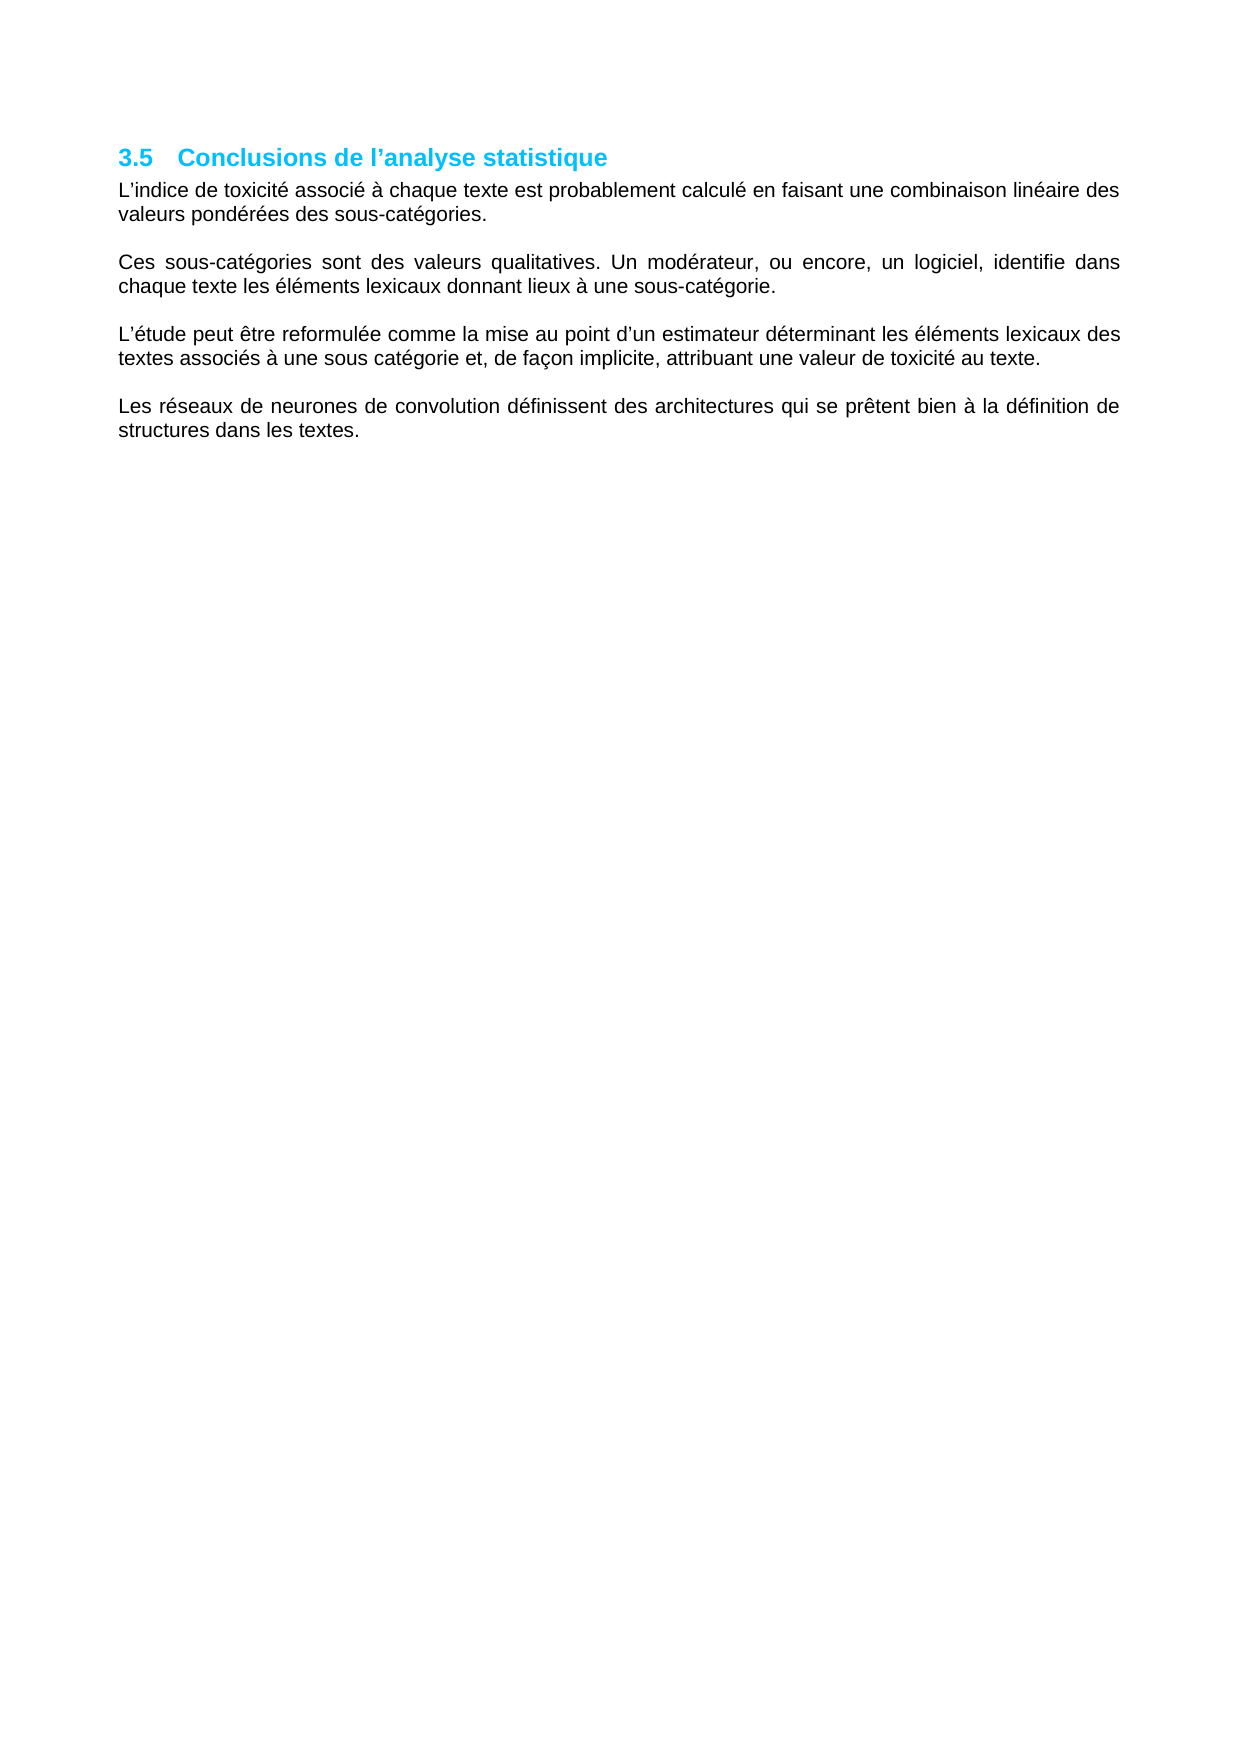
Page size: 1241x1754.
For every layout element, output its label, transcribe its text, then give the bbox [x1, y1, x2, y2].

text L’étude peut être reformulée comme la mise au point d’un estimateur déterminant les éléments lexicaux des textes associés à une sous catégorie et, de façon implicite, attribuant une valeur de toxicité au texte. [118, 322, 1122, 370]
text L’indice de toxicité associé à chaque texte est probablement calculé en faisant une combinaison linéaire des valeurs pondérées des sous-catégories. [118, 178, 1122, 226]
text Les réseaux de neurones de convolution définissent des architectures qui se prêtent bien à la définition de structures dans les textes. [118, 394, 1122, 442]
subtitle Conclusions de l’analyse statistique [118, 143, 1122, 172]
text Ces sous-catégories sont des valeurs qualitatives. Un modérateur, ou encore, un logiciel, identifie dans chaque texte les éléments lexicaux donnant lieux à une sous-catégorie. [118, 250, 1122, 298]
